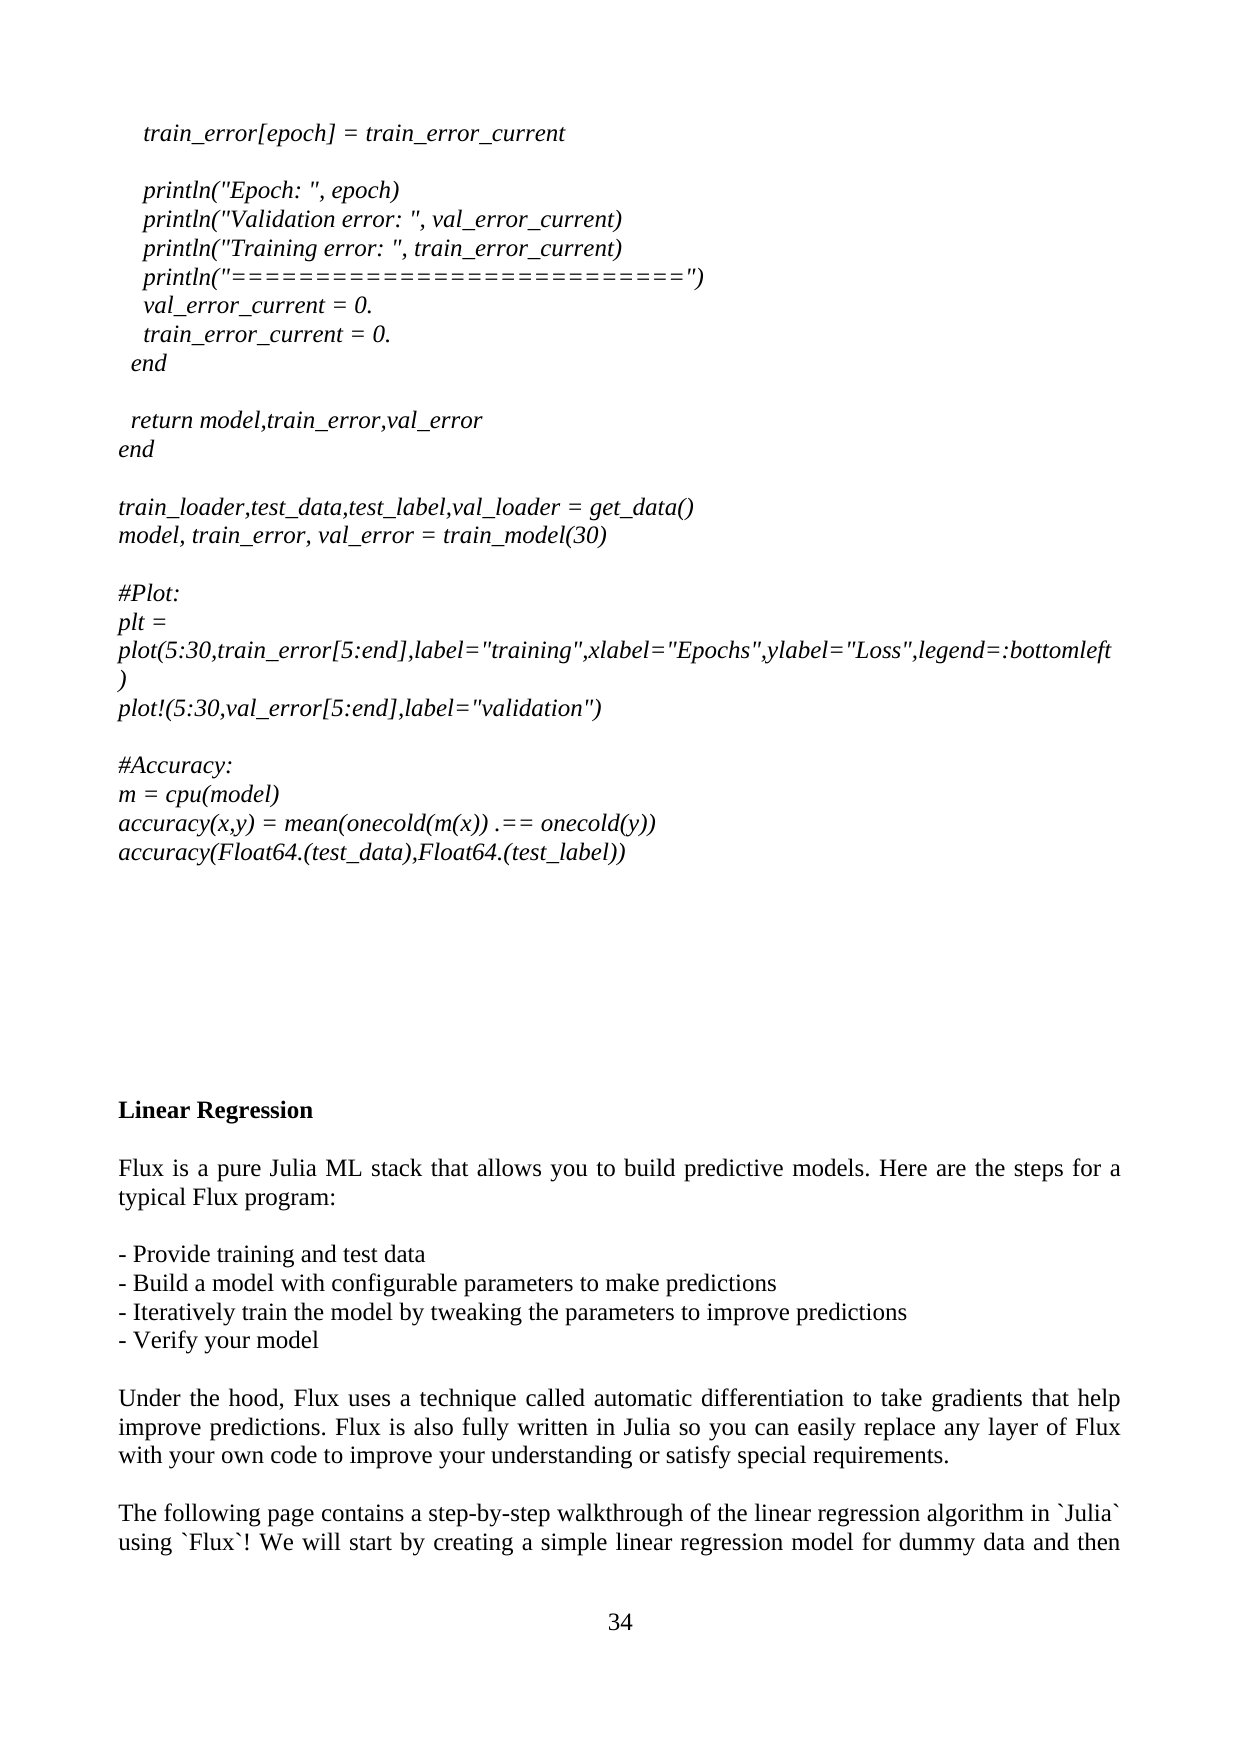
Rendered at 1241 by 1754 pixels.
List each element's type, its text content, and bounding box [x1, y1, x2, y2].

text The following page contains a step-by-step walkthrough of the linear regression algorithm in `Julia` using `Flux`! We will start by creating a simple linear regression model for dummy data and then [118, 1498, 1122, 1556]
text train_error[epoch] = train_error_current [118, 118, 1122, 147]
text accuracy(x,y) = mean(onecold(m(x)) .== onecold(y)) [118, 808, 1122, 837]
text - Iteratively train the model by tweaking the parameters to improve predictions [118, 1297, 1122, 1326]
text println("Validation error: ", val_error_current) [118, 204, 1122, 233]
text accuracy(Float64.(test_data),Float64.(test_label)) [118, 837, 1122, 866]
text println("===========================") [118, 262, 1122, 291]
text Under the hood, Flux uses a technique called automatic differentiation to take gradients that help improve predictions. Flux is also fully written in Julia so you can easily replace any layer of Flux with your own code to improve your understanding or satisfy special requirements. [118, 1383, 1122, 1469]
text #Accuracy: [118, 751, 1122, 779]
text Linear Regression [118, 1096, 1122, 1124]
text val_error_current = 0. [118, 291, 1122, 319]
text end [118, 348, 1122, 377]
text m = cpu(model) [118, 779, 1122, 808]
text Flux is a pure Julia ML stack that allows you to build predictive models. Here are the steps for a typical Flux program: [118, 1153, 1122, 1211]
text plot!(5:30,val_error[5:end],label="validation") [118, 693, 1122, 722]
text end [118, 434, 1122, 463]
text plt = plot(5:30,train_error[5:end],label="training",xlabel="Epochs",ylabel="Loss",legend=:bottomleft) [118, 607, 1122, 693]
text return model,train_error,val_error [118, 406, 1122, 434]
text train_loader,test_data,test_label,val_loader = get_data() [118, 492, 1122, 521]
text train_error_current = 0. [118, 319, 1122, 348]
text println("Epoch: ", epoch) [118, 176, 1122, 204]
text #Plot: [118, 578, 1122, 607]
text - Verify your model [118, 1326, 1122, 1354]
text println("Training error: ", train_error_current) [118, 233, 1122, 262]
text - Provide training and test data [118, 1239, 1122, 1268]
text - Build a model with configurable parameters to make predictions [118, 1268, 1122, 1297]
text model, train_error, val_error = train_model(30) [118, 521, 1122, 549]
